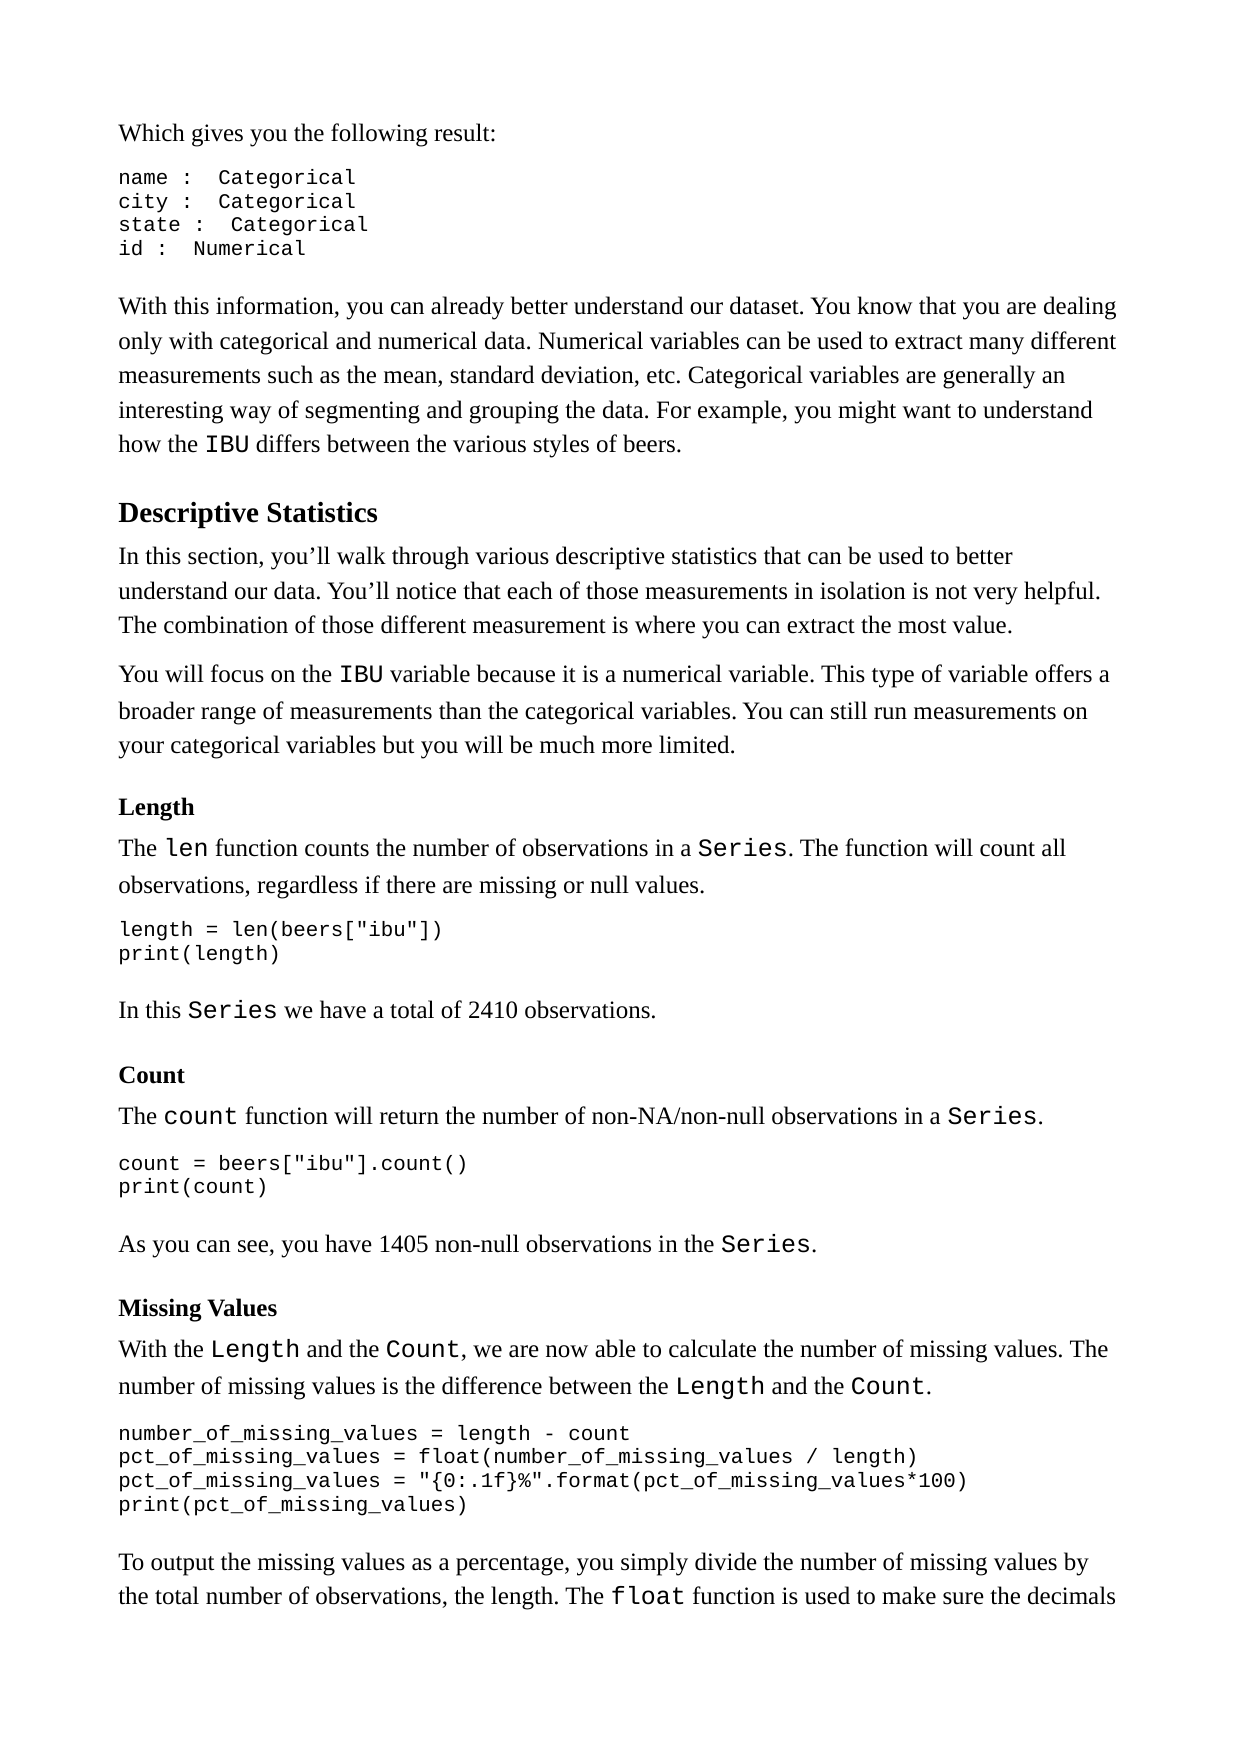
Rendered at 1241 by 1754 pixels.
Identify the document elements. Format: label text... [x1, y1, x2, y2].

text print(pct_of_missing_values) [118, 1494, 1122, 1517]
text pct_of_missing_values = float(number_of_missing_values / length) [118, 1446, 1122, 1470]
text state : Categorical [118, 214, 1122, 238]
text Which gives you the following result: [118, 118, 1122, 147]
text You will focus on the IBU variable because it is a numerical variable. This type of variable offers a broader range of measurements than the categorical variables. You can still run measurements on your categorical variables but you will be much more limited. [118, 659, 1122, 759]
text With this information, you can already better understand our dataset. You know that you are dealing only with categorical and numerical data. Numerical variables can be used to extract many different measurements such as the mean, standard deviation, etc. Categorical variables are generally an interesting way of segmenting and grouping the data. For example, you might want to understand how the IBU differs between the various styles of beers. [118, 291, 1122, 460]
text print(count) [118, 1176, 1122, 1200]
subtitle Descriptive Statistics [118, 495, 1122, 529]
subtitle Length [118, 792, 1122, 821]
text With the Length and the Count, we are now able to calculate the number of missing values. The number of missing values is the difference between the Length and the Count. [118, 1334, 1122, 1402]
text In this section, you’ll walk through various descriptive statistics that can be used to better understand our data. You’ll notice that each of those measurements in isolation is not very helpful. The combination of those different measurement is where you can extract the most value. [118, 541, 1122, 639]
text The count function will return the number of non-NA/non-null observations in a Series. [118, 1101, 1122, 1132]
text To output the missing values as a percentage, you simply divide the number of missing values by the total number of observations, the length. The float function is used to make sure the decimals [118, 1547, 1122, 1612]
text print(length) [118, 942, 1122, 966]
subtitle Missing Values [118, 1293, 1122, 1322]
text id : Numerical [118, 238, 1122, 262]
text The len function counts the number of observations in a Series. The function will count all observations, regardless if there are missing or null values. [118, 833, 1122, 898]
text name : Categorical [118, 167, 1122, 191]
subtitle Count [118, 1060, 1122, 1088]
text As you can see, you have 1405 non-null observations in the Series. [118, 1229, 1122, 1260]
text pct_of_missing_values = "{0:.1f}%".format(pct_of_missing_values*100) [118, 1470, 1122, 1494]
text In this Series we have a total of 2410 observations. [118, 996, 1122, 1026]
text length = len(beers["ibu"]) [118, 919, 1122, 942]
text city : Categorical [118, 191, 1122, 214]
text number_of_missing_values = length - count [118, 1423, 1122, 1446]
text count = beers["ibu"].count() [118, 1152, 1122, 1176]
